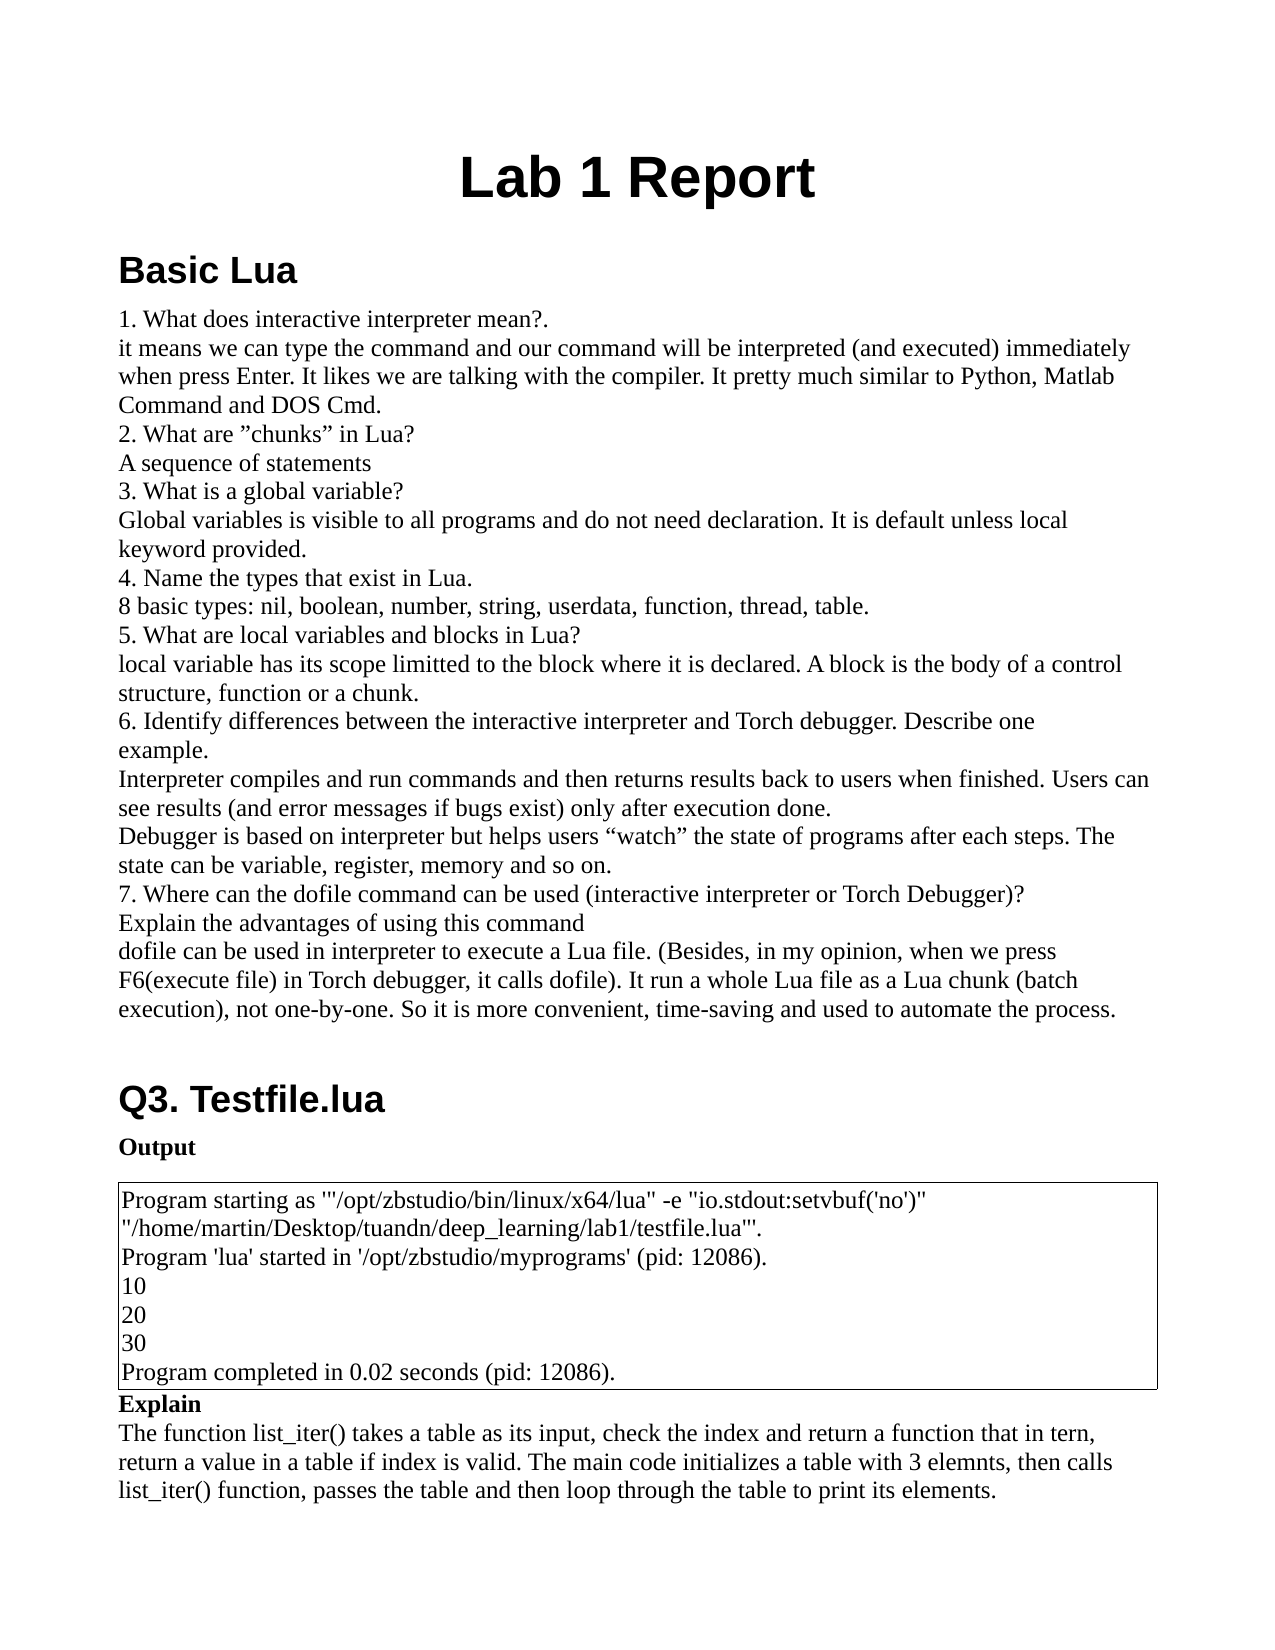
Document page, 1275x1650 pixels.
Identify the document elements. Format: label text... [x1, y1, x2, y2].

text 10 [119, 1268, 1157, 1297]
text 20 [119, 1297, 1157, 1325]
text 5. What are local variables and blocks in Lua? [118, 620, 1157, 649]
text Global variables is visible to all programs and do not need declaration. It is default unless local keyword provided. [118, 505, 1157, 563]
text Program completed in 0.02 seconds (pid: 12086). [119, 1354, 1157, 1389]
text 4. Name the types that exist in Lua. [118, 563, 1157, 591]
text Explain the advantages of using this command [118, 908, 1157, 936]
subtitle Q3. Testfile.lua [118, 1076, 1157, 1120]
title Lab 1 Report [118, 143, 1157, 210]
text Output [118, 1132, 1157, 1161]
text Interpreter compiles and run commands and then returns results back to users when finished. Users can see results (and error messages if bugs exist) only after execution done. [118, 764, 1157, 821]
text The function list_iter() takes a table as its input, check the index and return a function that in tern, return a value in a table if index is valid. The main code initializes a table with 3 elemnts, then calls list_iter() function, passes the table and then loop through the table to print its elements. [118, 1418, 1157, 1504]
text Program starting as '"/opt/zbstudio/bin/linux/x64/lua" -e "io.stdout:setvbuf('no')" "/home/martin/Desktop/tuandn/deep_learning/lab1/testfile.lua"'. [119, 1183, 1157, 1239]
text dofile can be used in interpreter to execute a Lua file. (Besides, in my opinion, when we press F6(execute file) in Torch debugger, it calls dofile). It run a whole Lua file as a Lua chunk (batch execution), not one-by-one. So it is more convenient, time-saving and used to automate the process. [118, 936, 1157, 1023]
text 30 [119, 1325, 1157, 1354]
text 7. Where can the dofile command can be used (interactive interpreter or Torch Debugger)? [118, 879, 1157, 908]
text 3. What is a global variable? [118, 476, 1157, 505]
text Debugger is based on interpreter but helps users “watch” the state of programs after each steps. The state can be variable, register, memory and so on. [118, 821, 1157, 879]
text local variable has its scope limitted to the block where it is declared. A block is the body of a control structure, function or a chunk. [118, 649, 1157, 706]
text 1. What does interactive interpreter mean?. [118, 304, 1157, 333]
text 8 basic types: nil, boolean, number, string, userdata, function, thread, table. [118, 591, 1157, 620]
text 2. What are ”chunks” in Lua? [118, 419, 1157, 448]
text Explain [118, 1390, 1157, 1418]
text Program 'lua' started in '/opt/zbstudio/myprograms' (pid: 12086). [119, 1239, 1157, 1268]
text example. [118, 735, 1157, 764]
text 6. Identify differences between the interactive interpreter and Torch debugger. Describe one [118, 706, 1157, 735]
text it means we can type the command and our command will be interpreted (and executed) immediately when press Enter. It likes we are talking with the compiler. It pretty much similar to Python, Matlab Command and DOS Cmd. [118, 333, 1157, 419]
subtitle Basic Lua [118, 248, 1157, 291]
text A sequence of statements [118, 448, 1157, 476]
